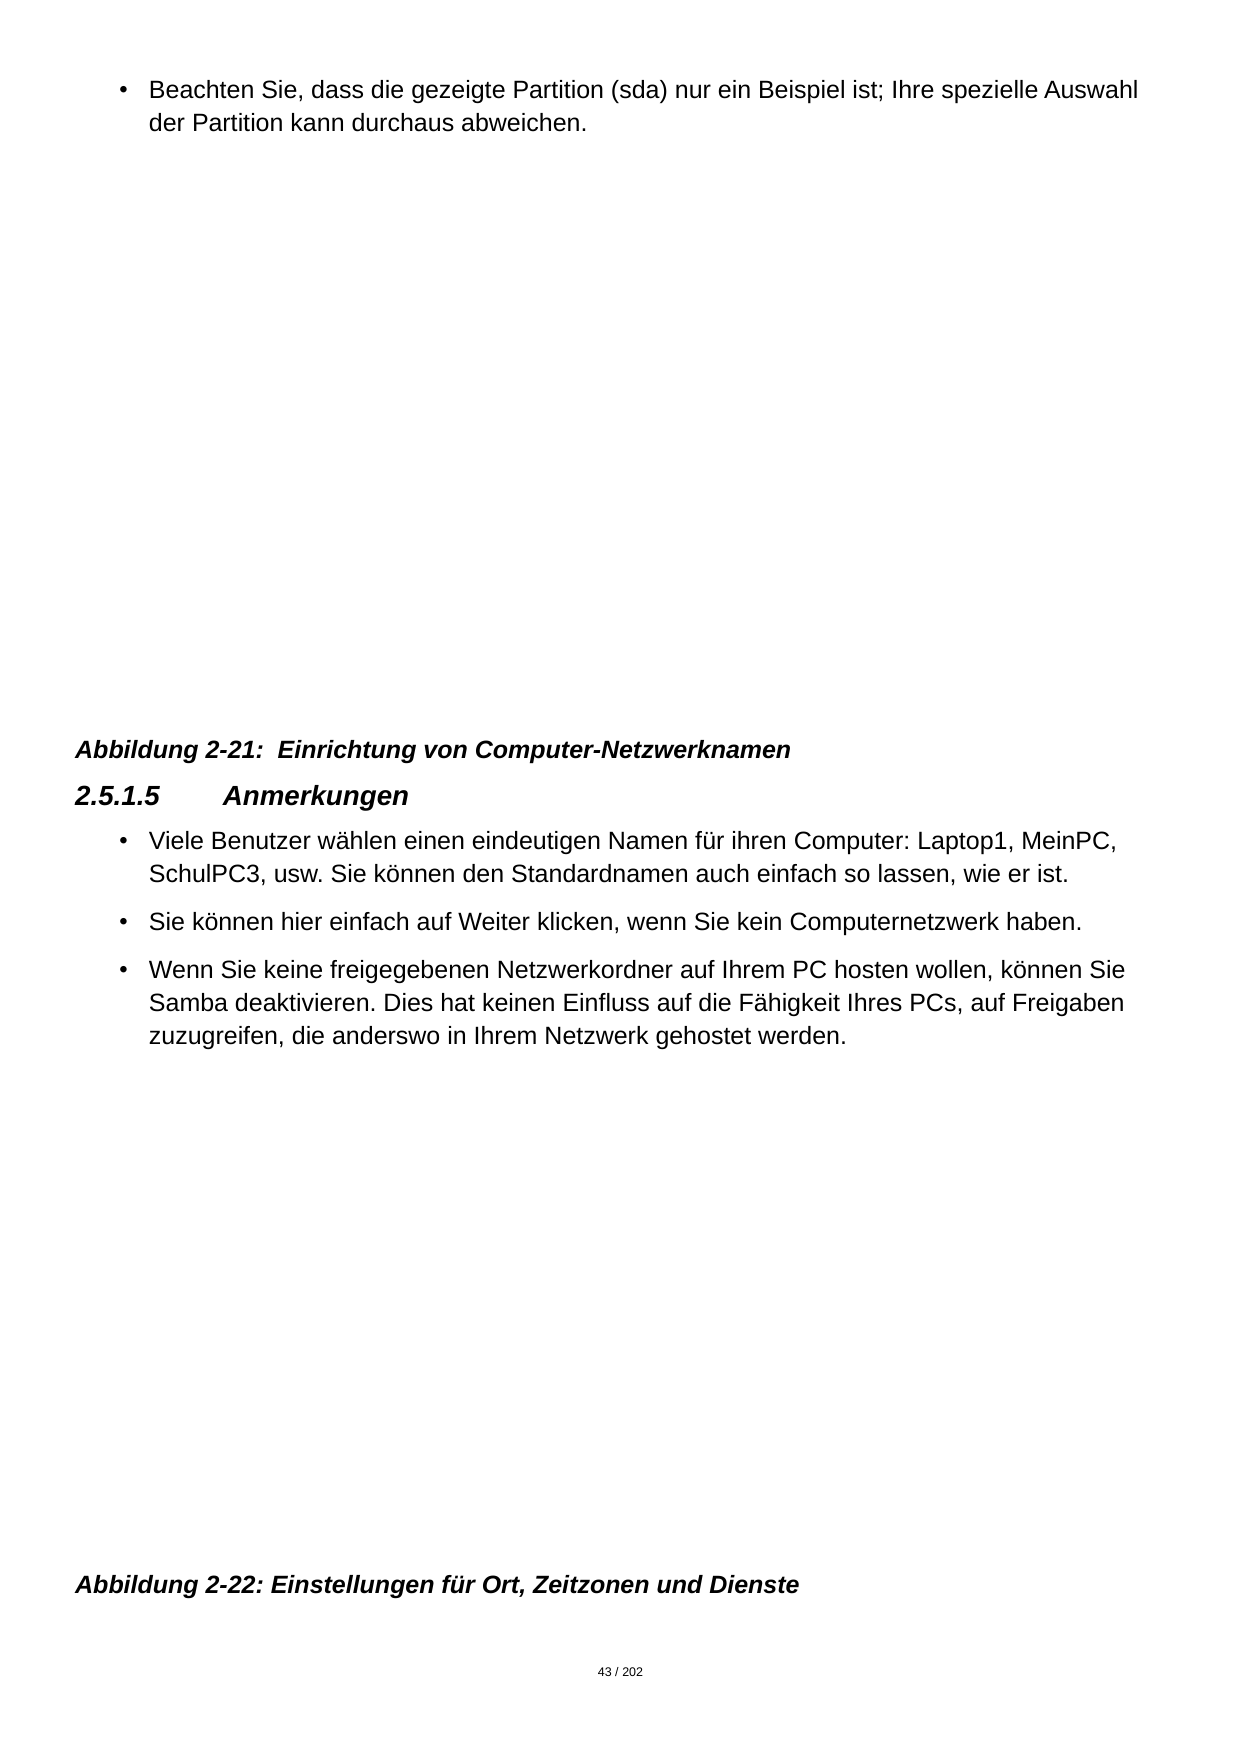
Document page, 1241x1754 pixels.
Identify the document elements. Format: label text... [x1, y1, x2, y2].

list Sie können hier einfach auf Weiter klicken, wenn Sie kein Computernetzwerk haben. [119, 907, 1166, 936]
text Abbildung 2-22: Einstellungen für Ort, Zeitzonen und Dienste [75, 1069, 1166, 1599]
subtitle Anmerkungen [75, 779, 1166, 811]
list Wenn Sie keine freigegebenen Netzwerkordner auf Ihrem PC hosten wollen, können Sie Samba deaktivieren. Dies hat keinen Einfluss auf die Fähigkeit Ihres PCs, auf Freigaben zuzugreifen, die anderswo in Ihrem Netzwerk gehostet werden. [119, 955, 1166, 1050]
list Beachten Sie, dass die gezeigte Partition (sda) nur ein Beispiel ist; Ihre spezielle Auswahl der Partition kann durchaus abweichen. [119, 75, 1166, 137]
list Viele Benutzer wählen einen eindeutigen Namen für ihren Computer: Laptop1, MeinPC, SchulPC3, usw. Sie können den Standardnamen auch einfach so lassen, wie er ist. [119, 826, 1166, 888]
text Abbildung 2-21: Einrichtung von Computer-Netzwerknamen [75, 156, 1166, 764]
